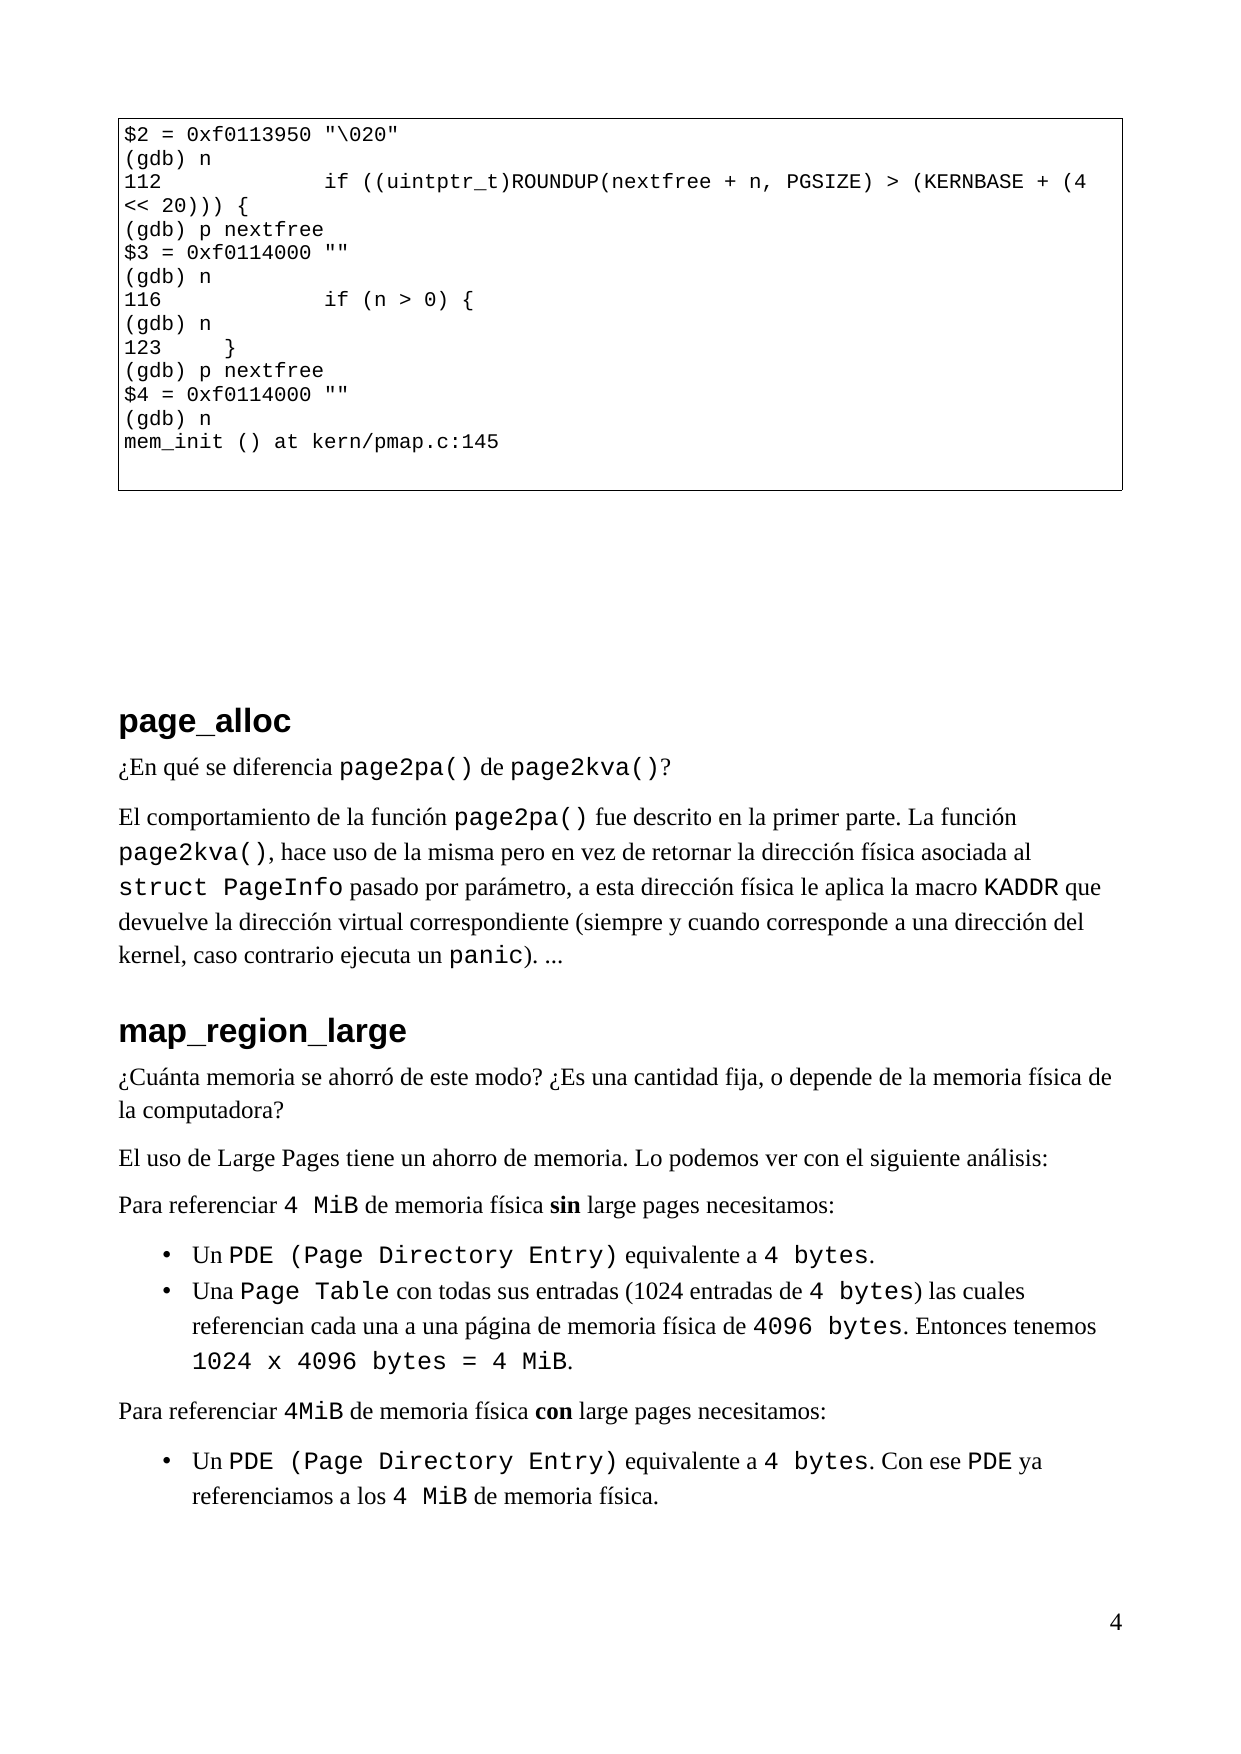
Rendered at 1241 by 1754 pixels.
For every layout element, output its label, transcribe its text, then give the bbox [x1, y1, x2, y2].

subtitle map_region_large [118, 1011, 1122, 1049]
text El comportamiento de la función page2pa() fue descrito en la primer parte. La función page2kva(), hace uso de la misma pero en vez de retornar la dirección física asociada al struct PageInfo pasado por parámetro, a esta dirección física le aplica la macro KADDR que devuelve la dirección virtual correspondiente (siempre y cuando corresponde a una dirección del kernel, caso contrario ejecuta un panic). ... [118, 802, 1122, 971]
text Para referenciar 4MiB de memoria física con large pages necesitamos: [118, 1396, 1122, 1427]
subtitle page_alloc [118, 701, 1122, 739]
list Una Page Table con todas sus entradas (1024 entradas de 4 bytes) las cuales referencian cada una a una página de memoria física de 4096 bytes. Entonces tenemos 1024 x 4096 bytes = 4 MiB. [162, 1276, 1122, 1377]
text ¿En qué se diferencia page2pa() de page2kva()? [118, 752, 1122, 783]
text ¿Cuánta memoria se ahorró de este modo? ¿Es una cantidad fija, o depende de la memoria física de la computadora? [118, 1062, 1122, 1124]
list Un PDE (Page Directory Entry) equivalente a 4 bytes. [162, 1240, 1122, 1271]
text Para referenciar 4 MiB de memoria física sin large pages necesitamos: [118, 1190, 1122, 1221]
text El uso de Large Pages tiene un ahorro de memoria. Lo podemos ver con el siguiente análisis: [118, 1143, 1122, 1171]
table_header $2 = 0xf0113950 "\020" (gdb) n 112 if ((uintptr_t)ROUNDUP(nextfree + n, PGSIZE) > (KERNBASE + (4 << 20))) { (gdb) p nextfree $3 = 0xf0114000 "" (gdb) n 116 if (n > 0) { (gdb) n 123 } (gdb) p nextfree $4 = 0xf0114000 "" (gdb) n mem_init () at kern/pmap.c:145 [119, 119, 1122, 490]
list Un PDE (Page Directory Entry) equivalente a 4 bytes. Con ese PDE ya referenciamos a los 4 MiB de memoria física. [162, 1446, 1122, 1512]
